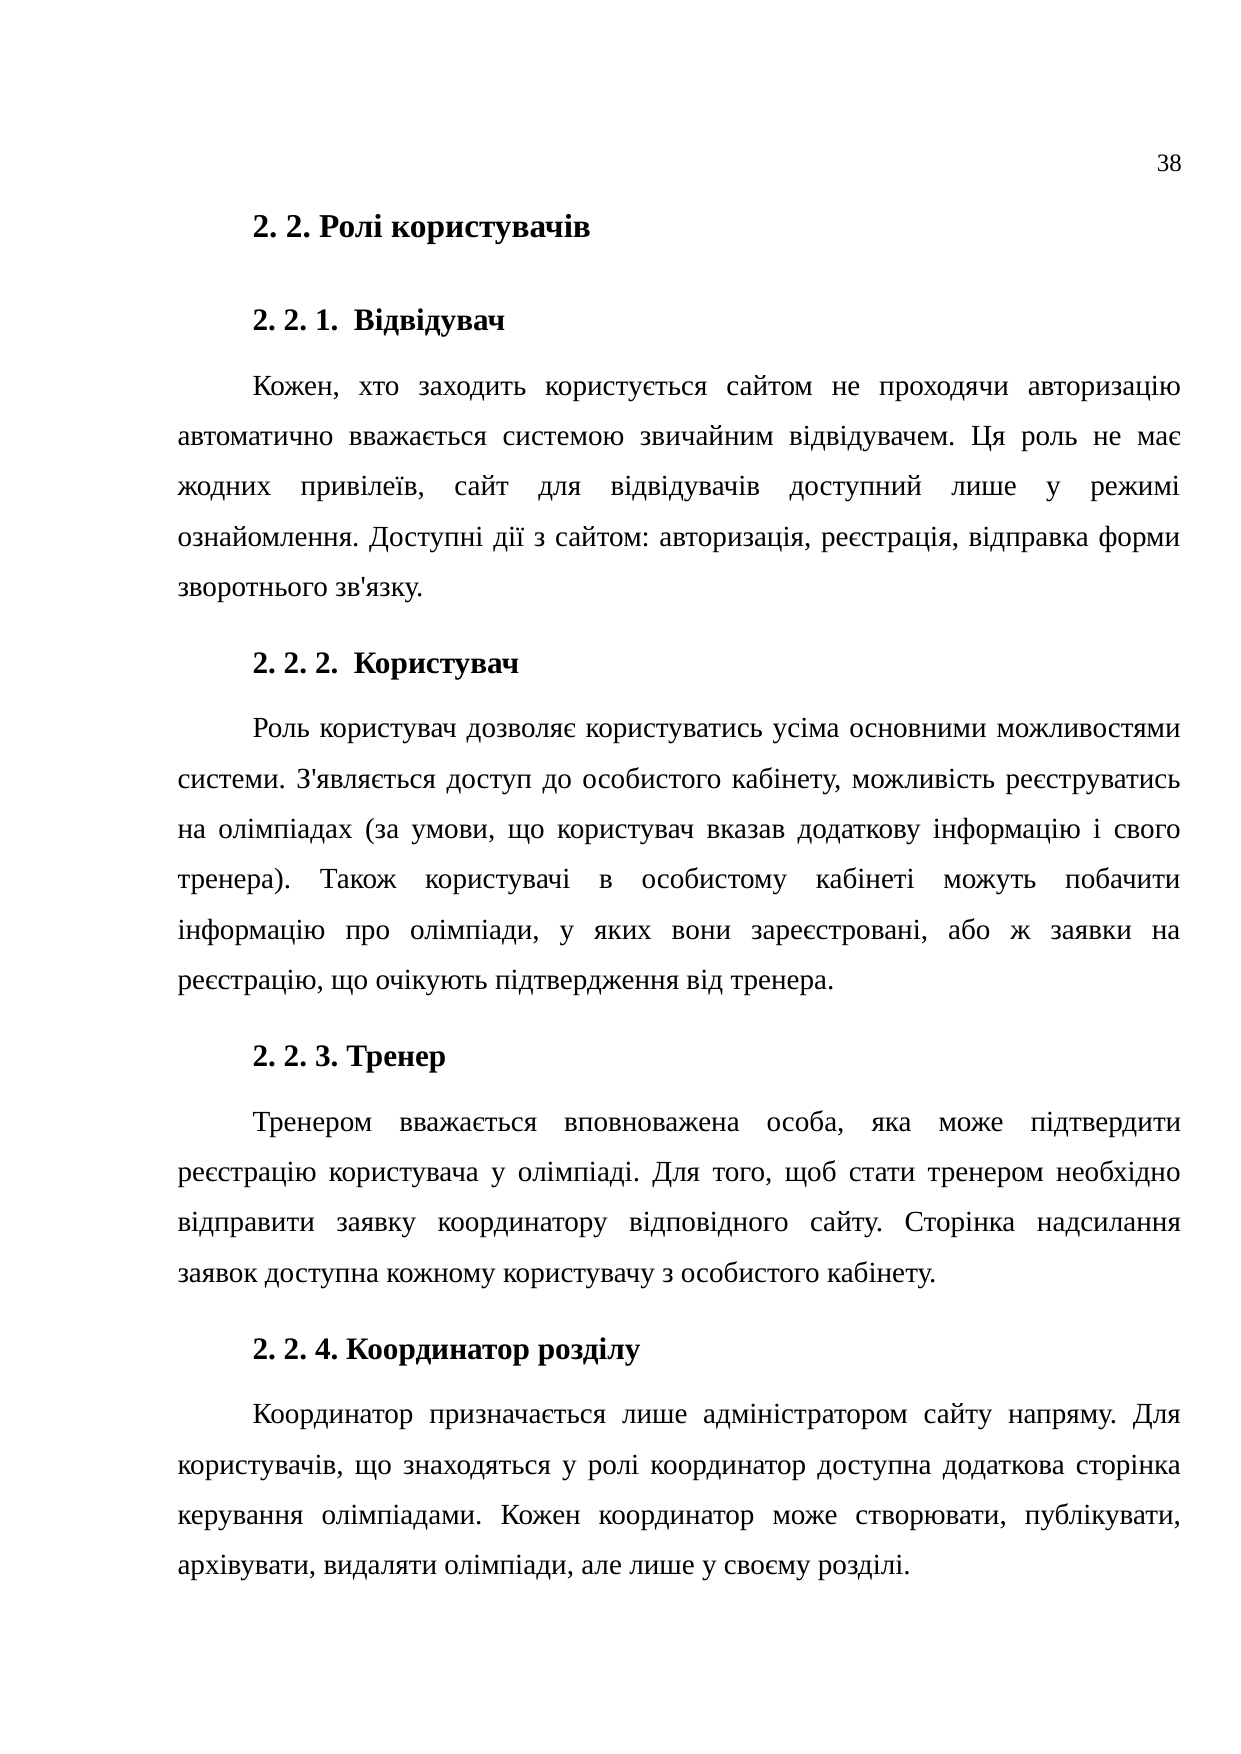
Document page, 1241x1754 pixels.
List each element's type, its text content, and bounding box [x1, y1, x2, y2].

subtitle 2. 2. Ролі користувачів [177, 206, 1181, 245]
subtitle 2. 2. 3. Тренер [177, 1037, 1181, 1073]
text Роль користувач дозволяє користуватись усіма основними можливостями системи. З'являється доступ до особистого кабінету, можливість реєструватись на олімпіадах (за умови, що користувач вказав додаткову інформацію і свого тренера). Також користувачі в особистому кабінеті можуть побачити інформацію про олімпіади, у яких вони зареєстровані, або ж заявки на реєстрацію, що очікують підтвердження від тренера. [177, 711, 1181, 996]
subtitle 2. 2. 4. Координатор розділу [177, 1330, 1181, 1366]
text Тренером вважається вповноважена особа, яка може підтвердити реєстрацію користувача у олімпіаді. Для того, щоб стати тренером необхідно відправити заявку координатору відповідного сайту. Сторінка надсилання заявок доступна кожному користувачу з особистого кабінету. [177, 1104, 1181, 1288]
text Кожен, хто заходить користується сайтом не проходячи авторизацію автоматично вважається системою звичайним відвідувачем. Ця роль не має жодних привілеїв, сайт для відвідувачів доступний лише у режимі ознайомлення. Доступні дії з сайтом: авторизація, реєстрація, відправка форми зворотнього зв'язку. [177, 368, 1181, 602]
subtitle 2. 2. 1. Відвідувач [177, 301, 1181, 337]
subtitle 2. 2. 2. Користувач [177, 644, 1181, 680]
text Координатор призначається лише адміністратором сайту напряму. Для користувачів, що знаходяться у ролі координатор доступна додаткова сторінка керування олімпіадами. Кожен координатор може створювати, публікувати, архівувати, видаляти олімпіади, але лише у своєму розділі. [177, 1396, 1181, 1581]
